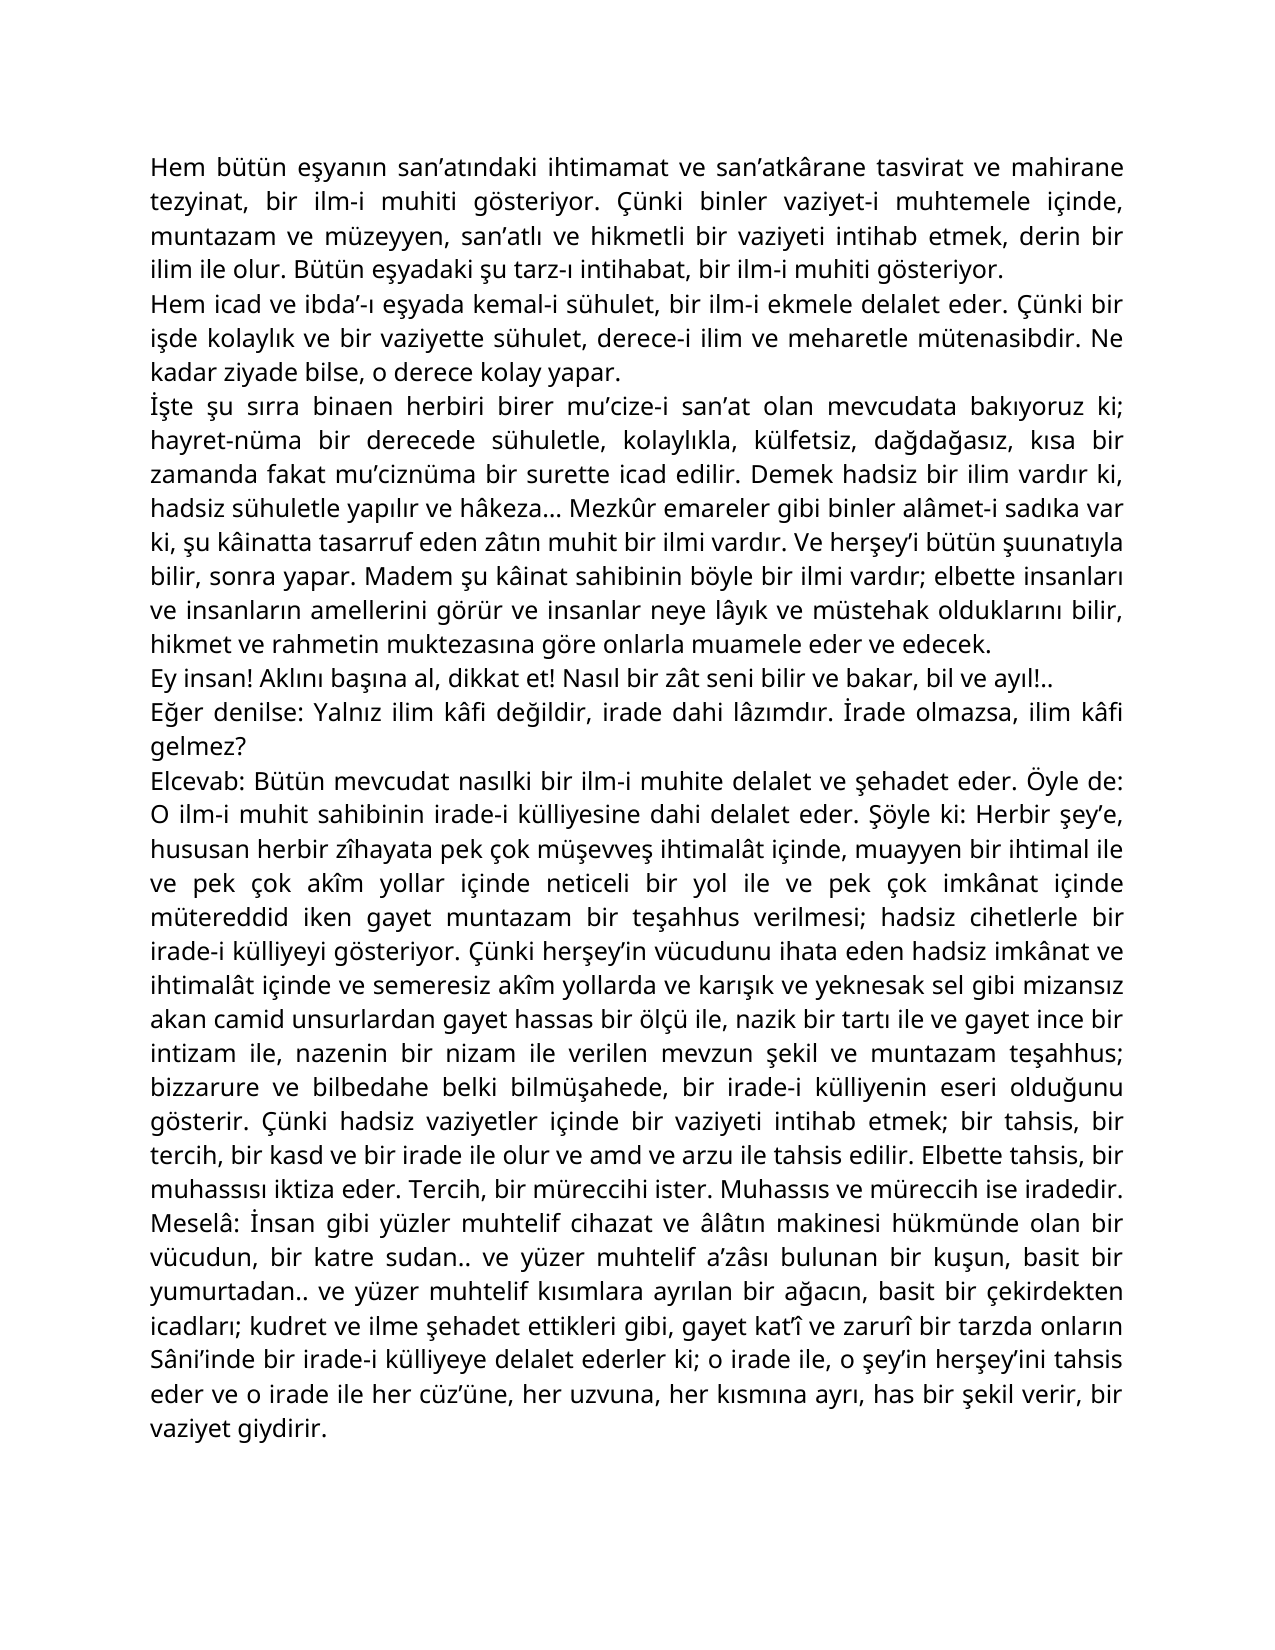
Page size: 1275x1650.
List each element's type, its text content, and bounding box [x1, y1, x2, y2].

text Hem bütün eşyanın san’atındaki ihtimamat ve san’atkârane tasvirat ve mahirane tezyinat, bir ilm-i muhiti gösteriyor. Çünki binler vaziyet-i muhtemele içinde, muntazam ve müzeyyen, san’atlı ve hikmetli bir vaziyeti intihab etmek, derin bir ilim ile olur. Bütün eşyadaki şu tarz-ı intihabat, bir ilm-i muhiti gösteriyor. [150, 150, 1125, 286]
text Ey insan! Aklını başına al, dikkat et! Nasıl bir zât seni bilir ve bakar, bil ve ayıl!.. [150, 661, 1125, 695]
text İşte şu sırra binaen herbiri birer mu’cize-i san’at olan mevcudata bakıyoruz ki; hayret-nüma bir derecede sühuletle, kolaylıkla, külfetsiz, dağdağasız, kısa bir zamanda fakat mu’ciznüma bir surette icad edilir. Demek hadsiz bir ilim vardır ki, hadsiz sühuletle yapılır ve hâkeza… Mezkûr emareler gibi binler alâmet-i sadıka var ki, şu kâinatta tasarruf eden zâtın muhit bir ilmi vardır. Ve herşey’i bütün şuunatıyla bilir, sonra yapar. Madem şu kâinat sahibinin böyle bir ilmi vardır; elbette insanları ve insanların amellerini görür ve insanlar neye lâyık ve müstehak olduklarını bilir, hikmet ve rahmetin muktezasına göre onlarla muamele eder ve edecek. [150, 388, 1125, 661]
text Hem icad ve ibda’-ı eşyada kemal-i sühulet, bir ilm-i ekmele delalet eder. Çünki bir işde kolaylık ve bir vaziyette sühulet, derece-i ilim ve meharetle mütenasibdir. Ne kadar ziyade bilse, o derece kolay yapar. [150, 286, 1125, 388]
text Elcevab: Bütün mevcudat nasılki bir ilm-i muhite delalet ve şehadet eder. Öyle de: O ilm-i muhit sahibinin irade-i külliyesine dahi delalet eder. Şöyle ki: Herbir şey’e, hususan herbir zîhayata pek çok müşevveş ihtimalât içinde, muayyen bir ihtimal ile ve pek çok akîm yollar içinde neticeli bir yol ile ve pek çok imkânat içinde mütereddid iken gayet muntazam bir teşahhus verilmesi; hadsiz cihetlerle bir irade-i külliyeyi gösteriyor. Çünki herşey’in vücudunu ihata eden hadsiz imkânat ve ihtimalât içinde ve semeresiz akîm yollarda ve karışık ve yeknesak sel gibi mizansız akan camid unsurlardan gayet hassas bir ölçü ile, nazik bir tartı ile ve gayet ince bir intizam ile, nazenin bir nizam ile verilen mevzun şekil ve muntazam teşahhus; bizzarure ve bilbedahe belki bilmüşahede, bir irade-i külliyenin eseri olduğunu gösterir. Çünki hadsiz vaziyetler içinde bir vaziyeti intihab etmek; bir tahsis, bir tercih, bir kasd ve bir irade ile olur ve amd ve arzu ile tahsis edilir. Elbette tahsis, bir muhassısı iktiza eder. Tercih, bir müreccihi ister. Muhassıs ve müreccih ise iradedir. Meselâ: İnsan gibi yüzler muhtelif cihazat ve âlâtın makinesi hükmünde olan bir vücudun, bir katre sudan.. ve yüzer muhtelif a’zâsı bulunan bir kuşun, basit bir yumurtadan.. ve yüzer muhtelif kısımlara ayrılan bir ağacın, basit bir çekirdekten icadları; kudret ve ilme şehadet ettikleri gibi, gayet kat’î ve zarurî bir tarzda onların Sâni’inde bir irade-i külliyeye delalet ederler ki; o irade ile, o şey’in herşey’ini tahsis eder ve o irade ile her cüz’üne, her uzvuna, her kısmına ayrı, has bir şekil verir, bir vaziyet giydirir. [150, 763, 1125, 1444]
text Eğer denilse: Yalnız ilim kâfi değildir, irade dahi lâzımdır. İrade olmazsa, ilim kâfi gelmez? [150, 695, 1125, 763]
